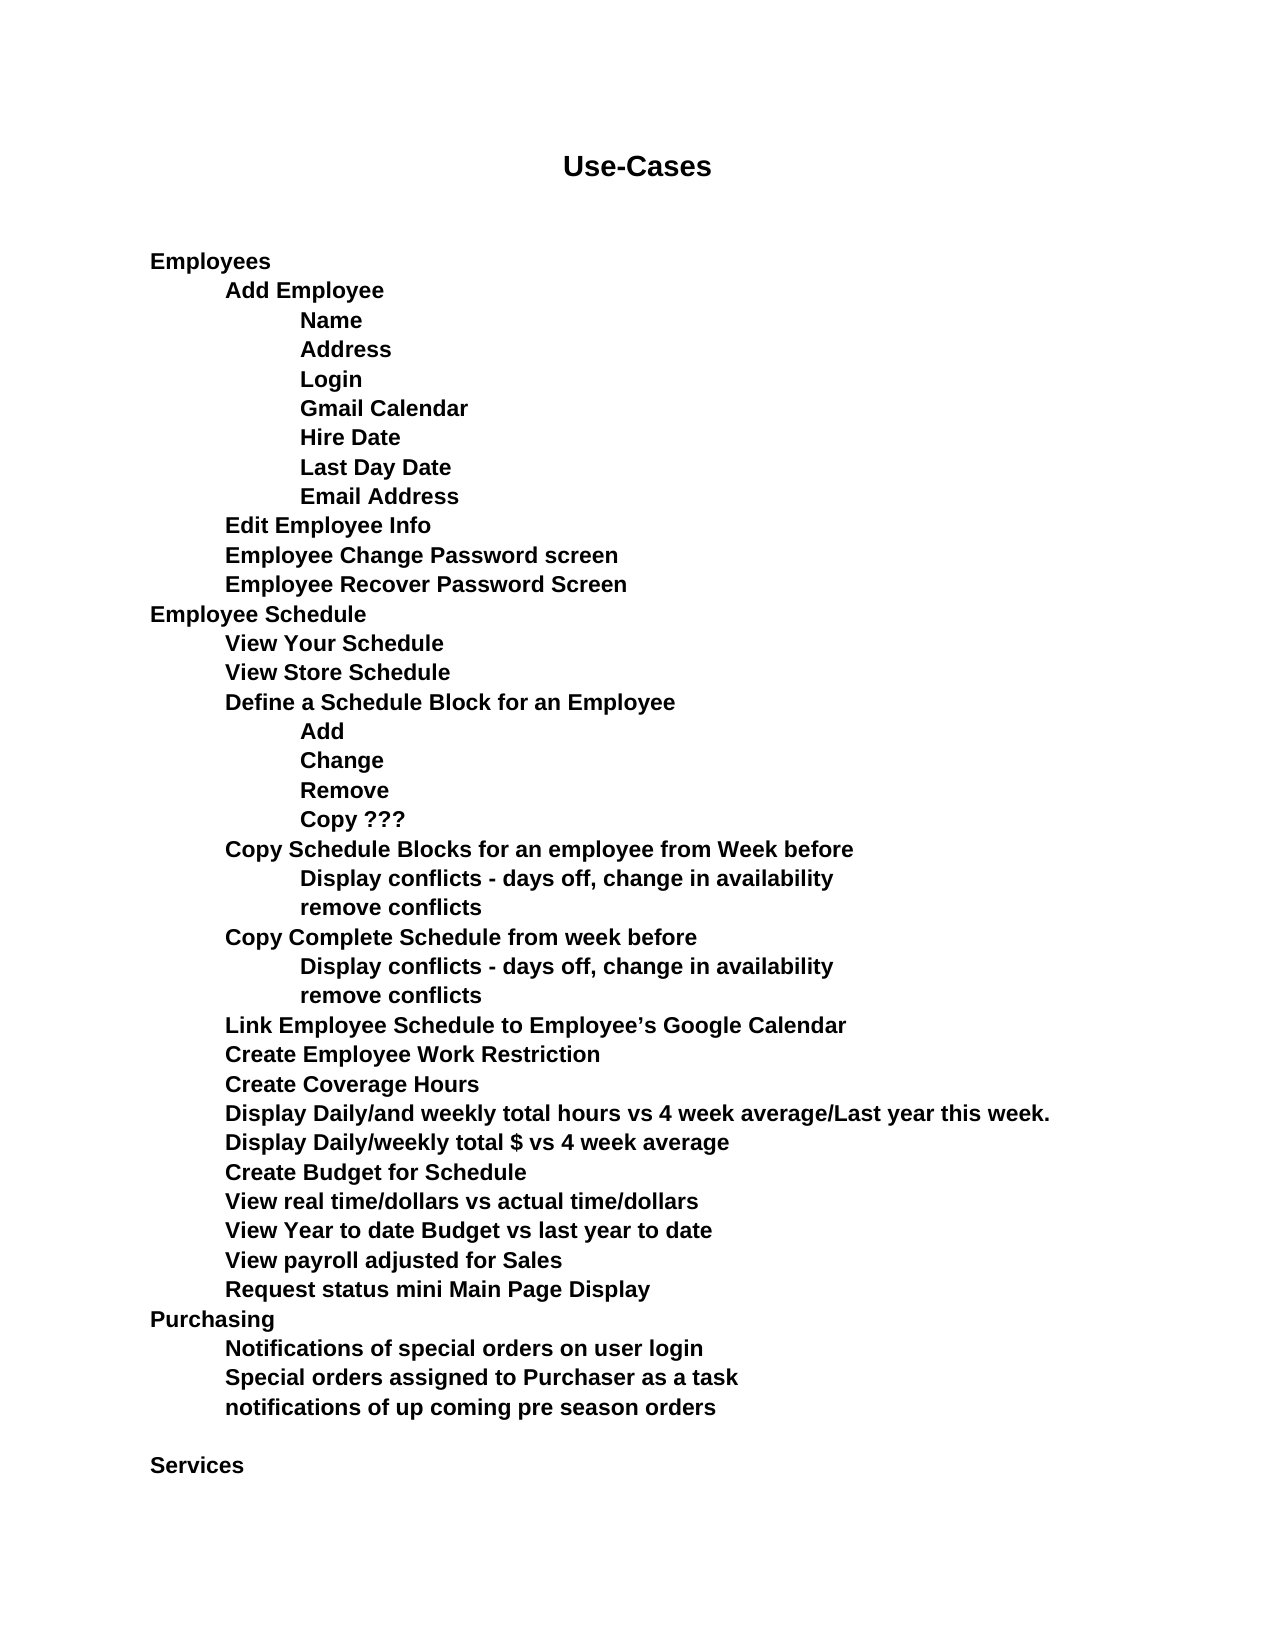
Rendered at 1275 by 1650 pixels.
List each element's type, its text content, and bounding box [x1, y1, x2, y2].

text Copy ??? [150, 807, 1125, 833]
text Address [150, 337, 1125, 363]
text Hire Date [150, 425, 1125, 451]
text Gmail Calendar [150, 396, 1125, 421]
text Use-Cases [150, 150, 1125, 183]
text Create Employee Work Restriction [150, 1042, 1125, 1068]
text remove conflicts [225, 895, 1125, 921]
text Display conflicts - days off, change in availability [150, 866, 1125, 891]
text Special orders assigned to Purchaser as a task [150, 1365, 1125, 1391]
text Add [150, 719, 1125, 744]
text Employee Recover Password Screen [150, 572, 1125, 598]
text View Year to date Budget vs last year to date [150, 1218, 1125, 1244]
text remove conflicts [225, 983, 1125, 1009]
text Login [150, 366, 1125, 392]
text Email Address [150, 484, 1125, 509]
text Display conflicts - days off, change in availability [150, 954, 1125, 979]
text Employee Schedule [150, 601, 1125, 627]
text Employees [150, 249, 1125, 274]
text Edit Employee Info [150, 513, 1125, 539]
text Notifications of special orders on user login [150, 1336, 1125, 1361]
text Purchasing [150, 1306, 1125, 1332]
text Define a Schedule Block for an Employee [150, 689, 1125, 715]
text Employee Change Password screen [150, 543, 1125, 568]
text Link Employee Schedule to Employee’s Google Calendar [150, 1013, 1125, 1038]
text Copy Schedule Blocks for an employee from Week before [150, 836, 1125, 862]
text Change [150, 748, 1125, 774]
text Create Coverage Hours [150, 1071, 1125, 1097]
text Request status mini Main Page Display [150, 1277, 1125, 1303]
text Display Daily/and weekly total hours vs 4 week average/Last year this week. [150, 1101, 1125, 1126]
text Add Employee [150, 278, 1125, 304]
text View payroll adjusted for Sales [150, 1248, 1125, 1273]
text Create Budget for Schedule [150, 1159, 1125, 1185]
text Copy Complete Schedule from week before [150, 924, 1125, 950]
text View real time/dollars vs actual time/dollars [150, 1189, 1125, 1214]
text notifications of up coming pre season orders [150, 1394, 1125, 1420]
text Services [150, 1453, 1125, 1479]
text View Store Schedule [150, 660, 1125, 686]
text Last Day Date [150, 454, 1125, 480]
text Display Daily/weekly total $ vs 4 week average [150, 1130, 1125, 1156]
text View Your Schedule [150, 631, 1125, 656]
text Remove [150, 778, 1125, 803]
text Name [150, 308, 1125, 333]
